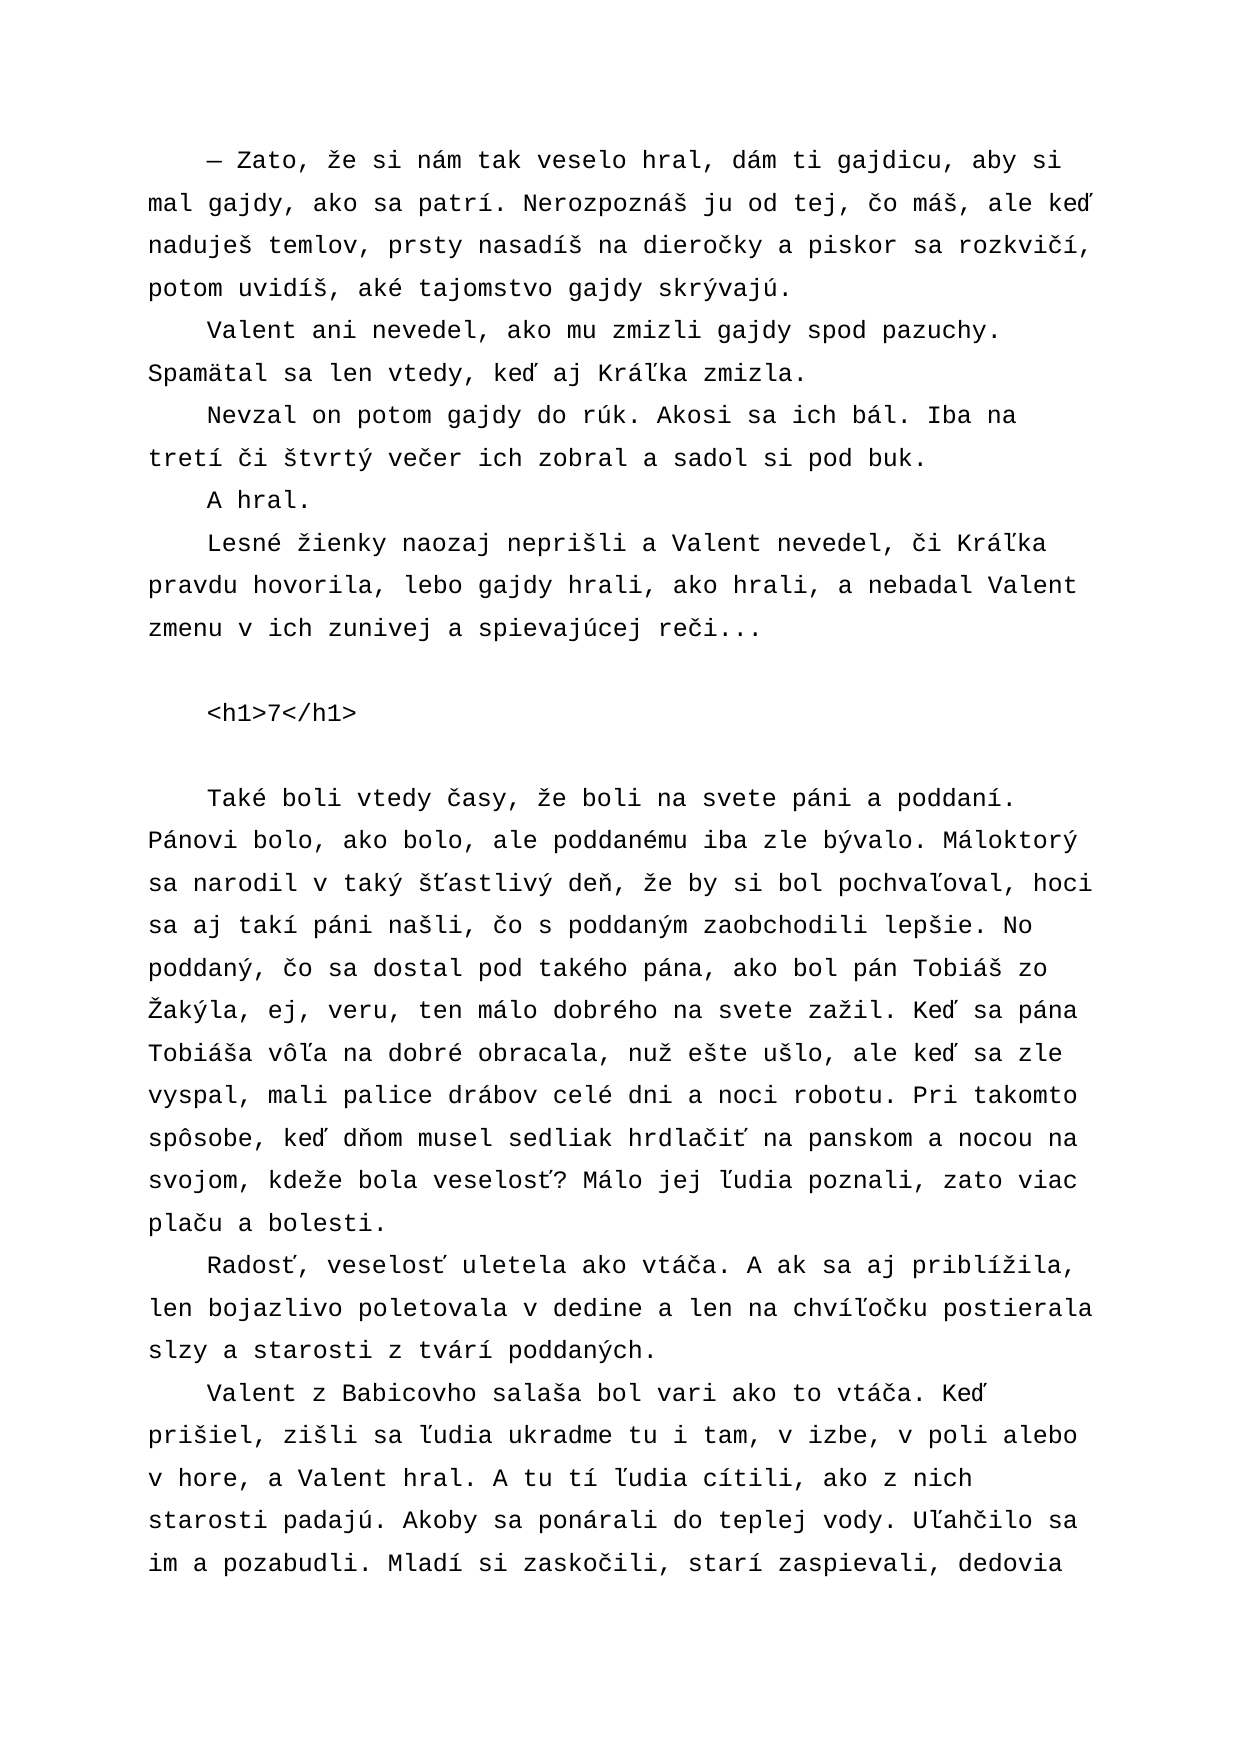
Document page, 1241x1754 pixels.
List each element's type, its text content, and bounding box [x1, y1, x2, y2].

text <h1>7</h1> [148, 700, 1093, 728]
text Nevzal on potom gajdy do rúk. Akosi sa ich bál. Iba na tretí či štvrtý večer ich zobral a sadol si pod buk. [148, 403, 1093, 473]
text Valent z Babicovho salaša bol vari ako to vtáča. Keď prišiel, zišli sa ľudia ukradme tu i tam, v izbe, v poli alebo v hore, a Valent hral. A tu tí ľudia cítili, ako z nich starosti padajú. Akoby sa ponárali do teplej vody. Uľahčilo sa im a pozabudli. Mladí si zaskočili, starí zaspievali, dedovia [148, 1380, 1093, 1578]
text Lesné žienky naozaj neprišli a Valent nevedel, či Kráľka pravdu hovorila, lebo gajdy hrali, ako hrali, a nebadal Valent zmenu v ich zunivej a spievajúcej reči... [148, 530, 1093, 643]
text A hral. [148, 488, 1093, 516]
text Radosť, veselosť uletela ako vtáča. A ak sa aj priblížila, len bojazlivo poletovala v dedine a len na chvíľočku postierala slzy a starosti z tvárí poddaných. [148, 1253, 1093, 1366]
text Také boli vtedy časy, že boli na svete páni a poddaní. Pánovi bolo, ako bolo, ale poddanému iba zle bývalo. Máloktorý sa narodil v taký šťastlivý deň, že by si bol pochvaľoval, hoci sa aj takí páni našli, čo s poddaným zaobchodili lepšie. No poddaný, čo sa dostal pod takého pána, ako bol pán Tobiáš zo Žakýla, ej, veru, ten málo dobrého na svete zažil. Keď sa pána Tobiáša vôľa na dobré obracala, nuž ešte ušlo, ale keď sa zle vyspal, mali palice drábov celé dni a noci robotu. Pri takomto spôsobe, keď dňom musel sedliak hrdlačiť na panskom a nocou na svojom, kdeže bola veselosť? Málo jej ľudia poznali, zato viac plaču a bolesti. [148, 785, 1093, 1238]
text Valent ani nevedel, ako mu zmizli gajdy spod pazuchy. Spamätal sa len vtedy, keď aj Kráľka zmizla. [148, 318, 1093, 388]
text — Zato, že si nám tak veselo hral, dám ti gajdicu, aby si mal gajdy, ako sa patrí. Nerozpoznáš ju od tej, čo máš, ale keď naduješ temlov, prsty nasadíš na dieročky a piskor sa rozkvičí, potom uvidíš, aké tajomstvo gajdy skrývajú. [148, 148, 1093, 303]
